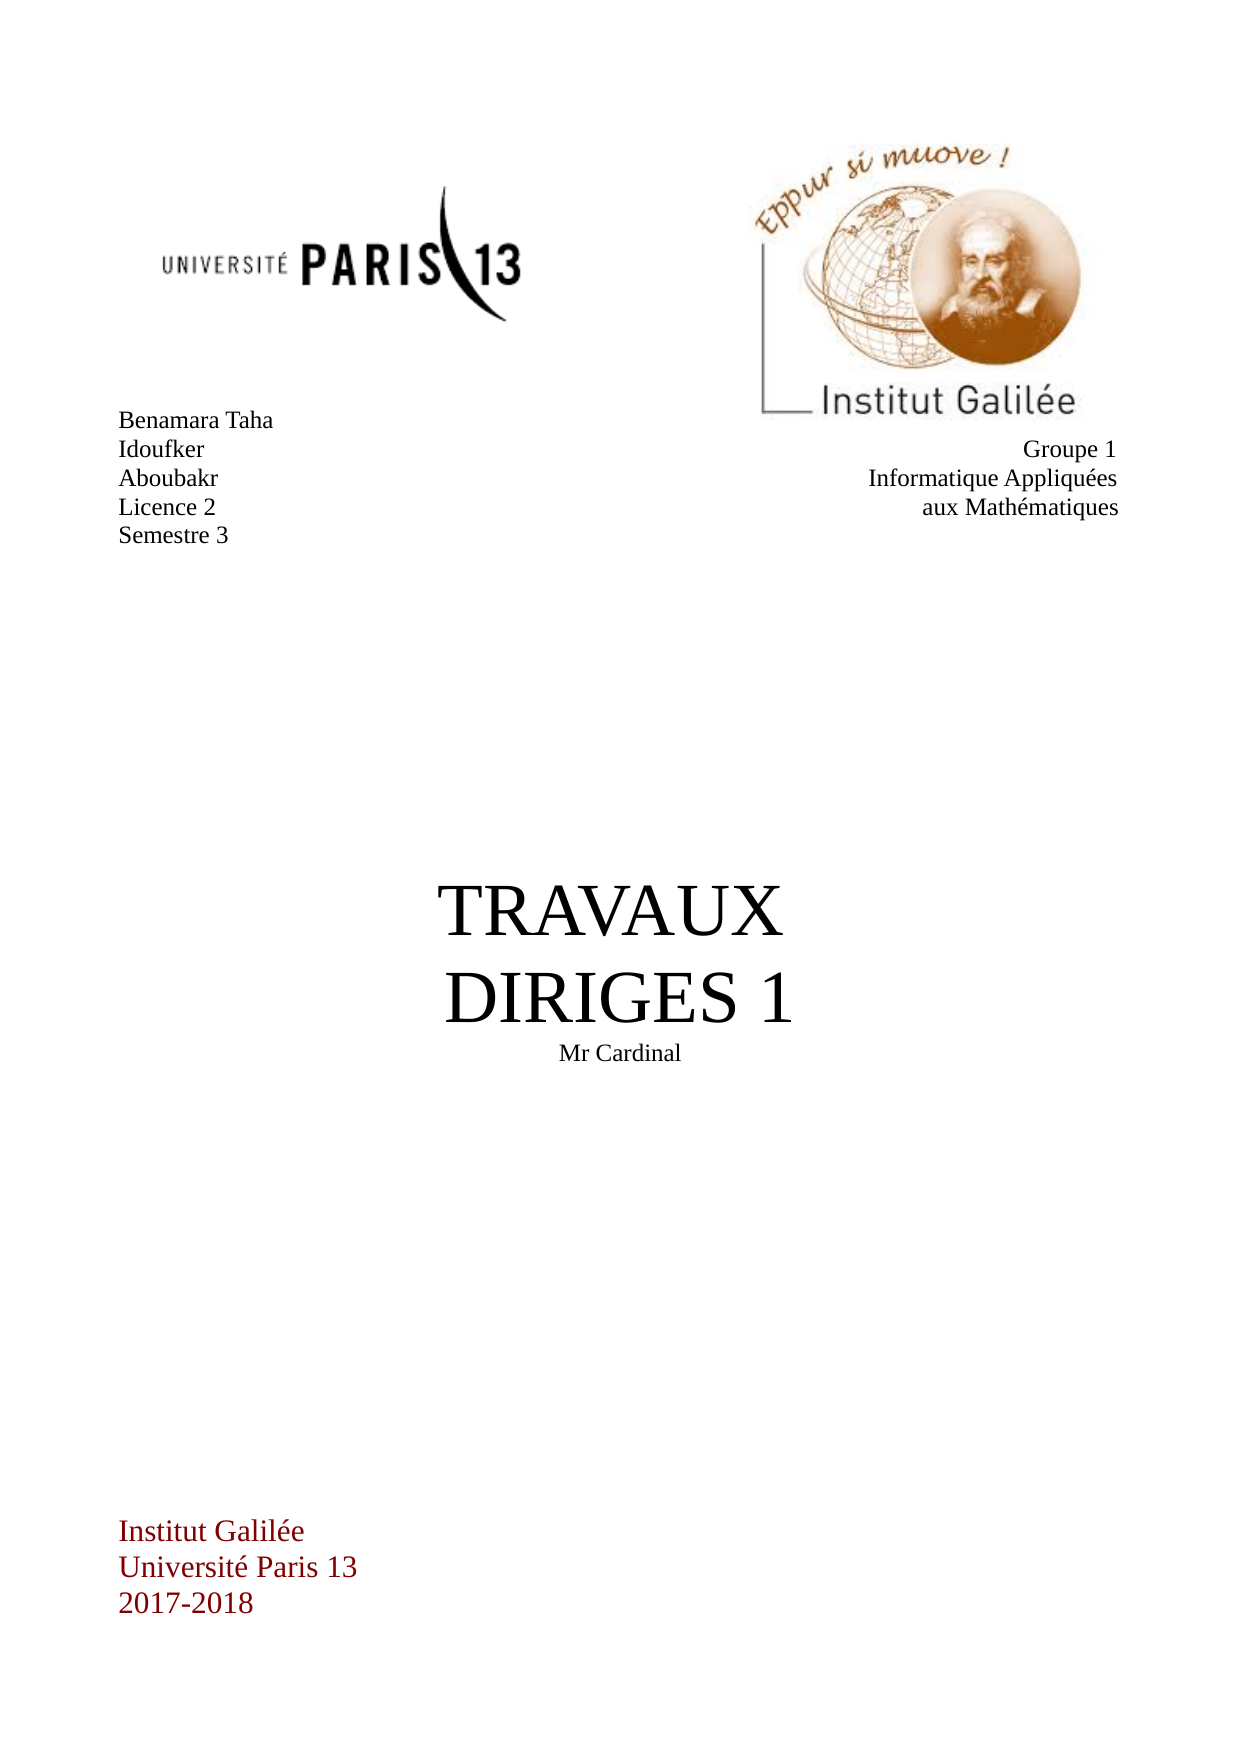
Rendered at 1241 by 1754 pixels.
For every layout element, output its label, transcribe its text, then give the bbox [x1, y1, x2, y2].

picture [118, 118, 572, 390]
picture [723, 119, 1117, 433]
text Idoufker Groupe 1 [118, 434, 1122, 463]
text Mr Cardinal [118, 1038, 1122, 1067]
text Aboubakr Informatique Appliquées [118, 463, 1122, 492]
text Benamara Taha [118, 406, 1122, 434]
text Semestre 3 [118, 521, 1122, 549]
text DIRIGES 1 [118, 952, 1122, 1038]
text Institut Galilée Université Paris 13 2017-2018 [118, 1512, 1122, 1620]
text TRAVAUX [118, 866, 1122, 952]
text Licence 2 aux Mathématiques [118, 492, 1122, 521]
